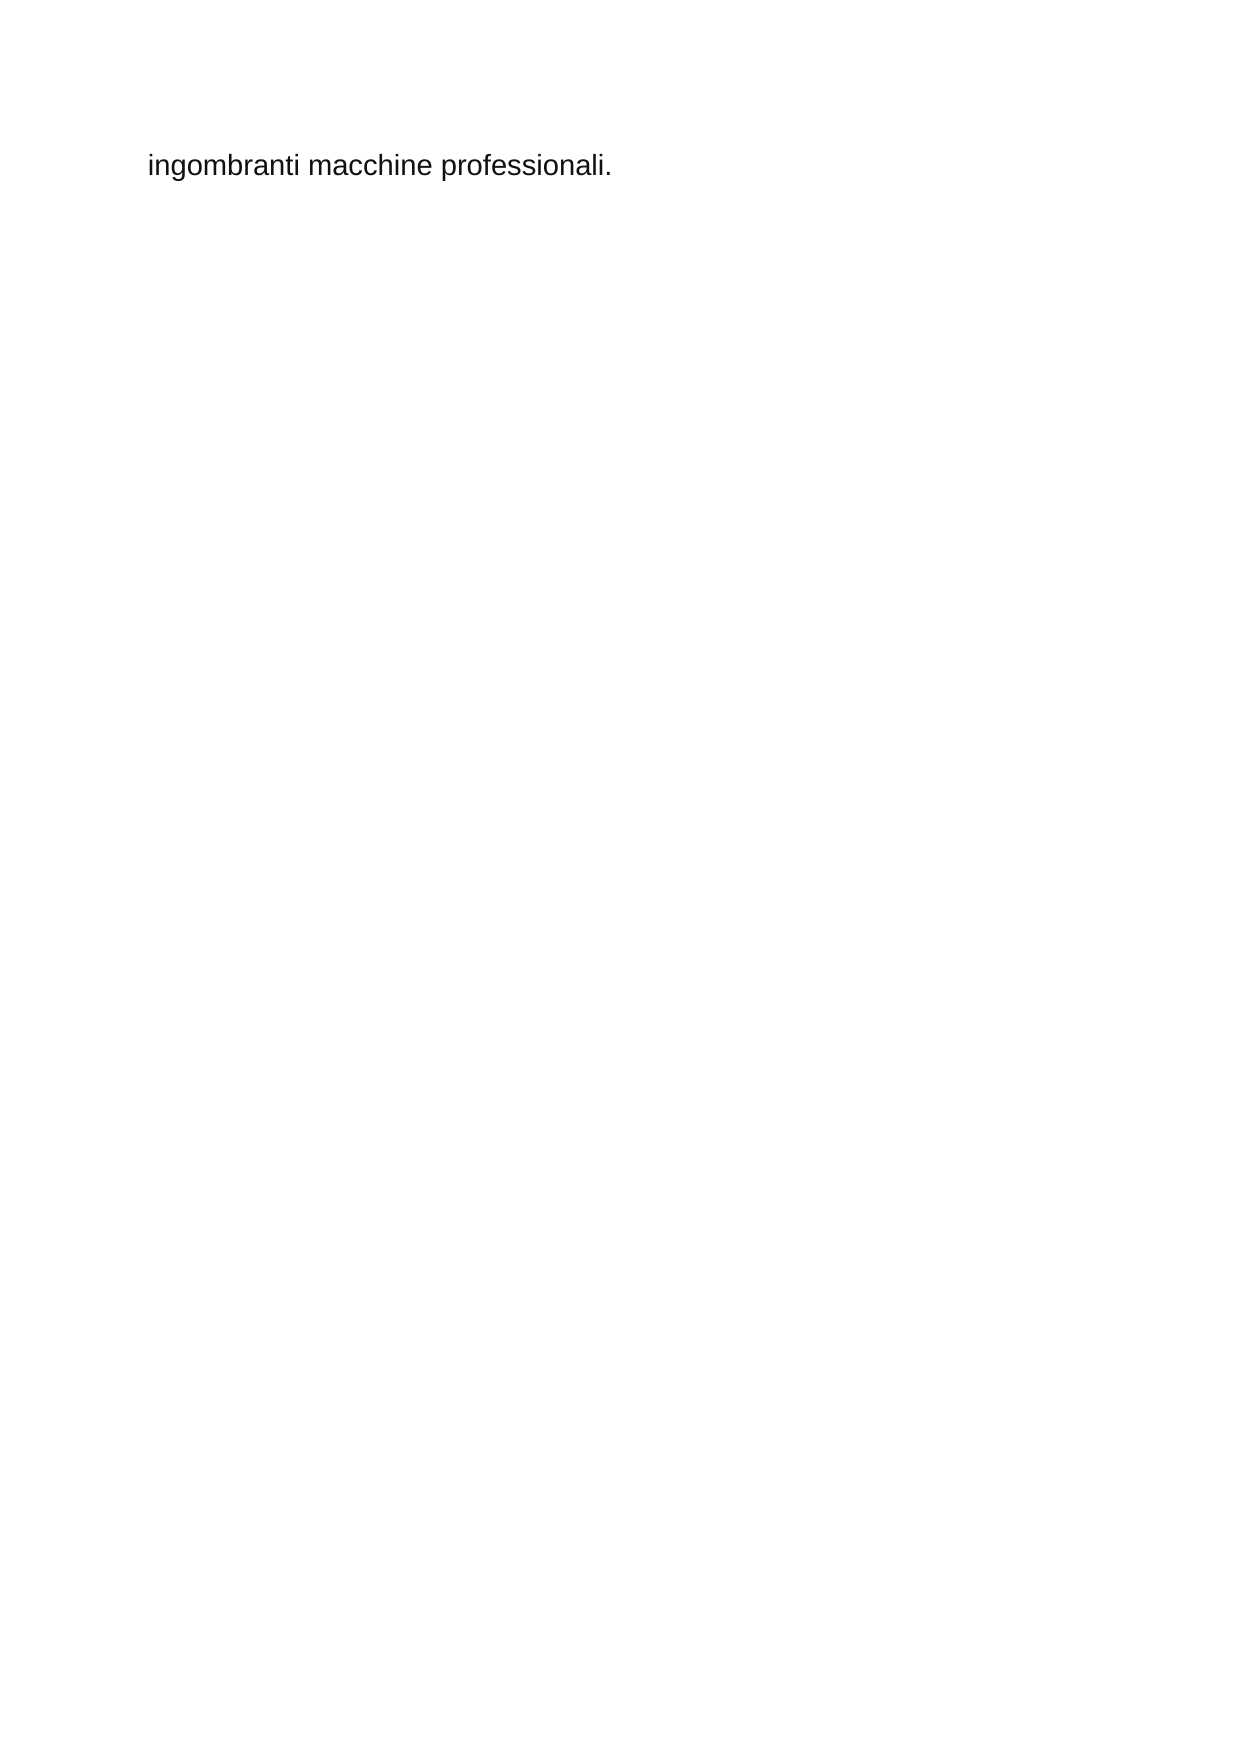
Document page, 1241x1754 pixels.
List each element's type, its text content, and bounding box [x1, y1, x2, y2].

text ingombranti macchine professionali. [148, 148, 1152, 181]
